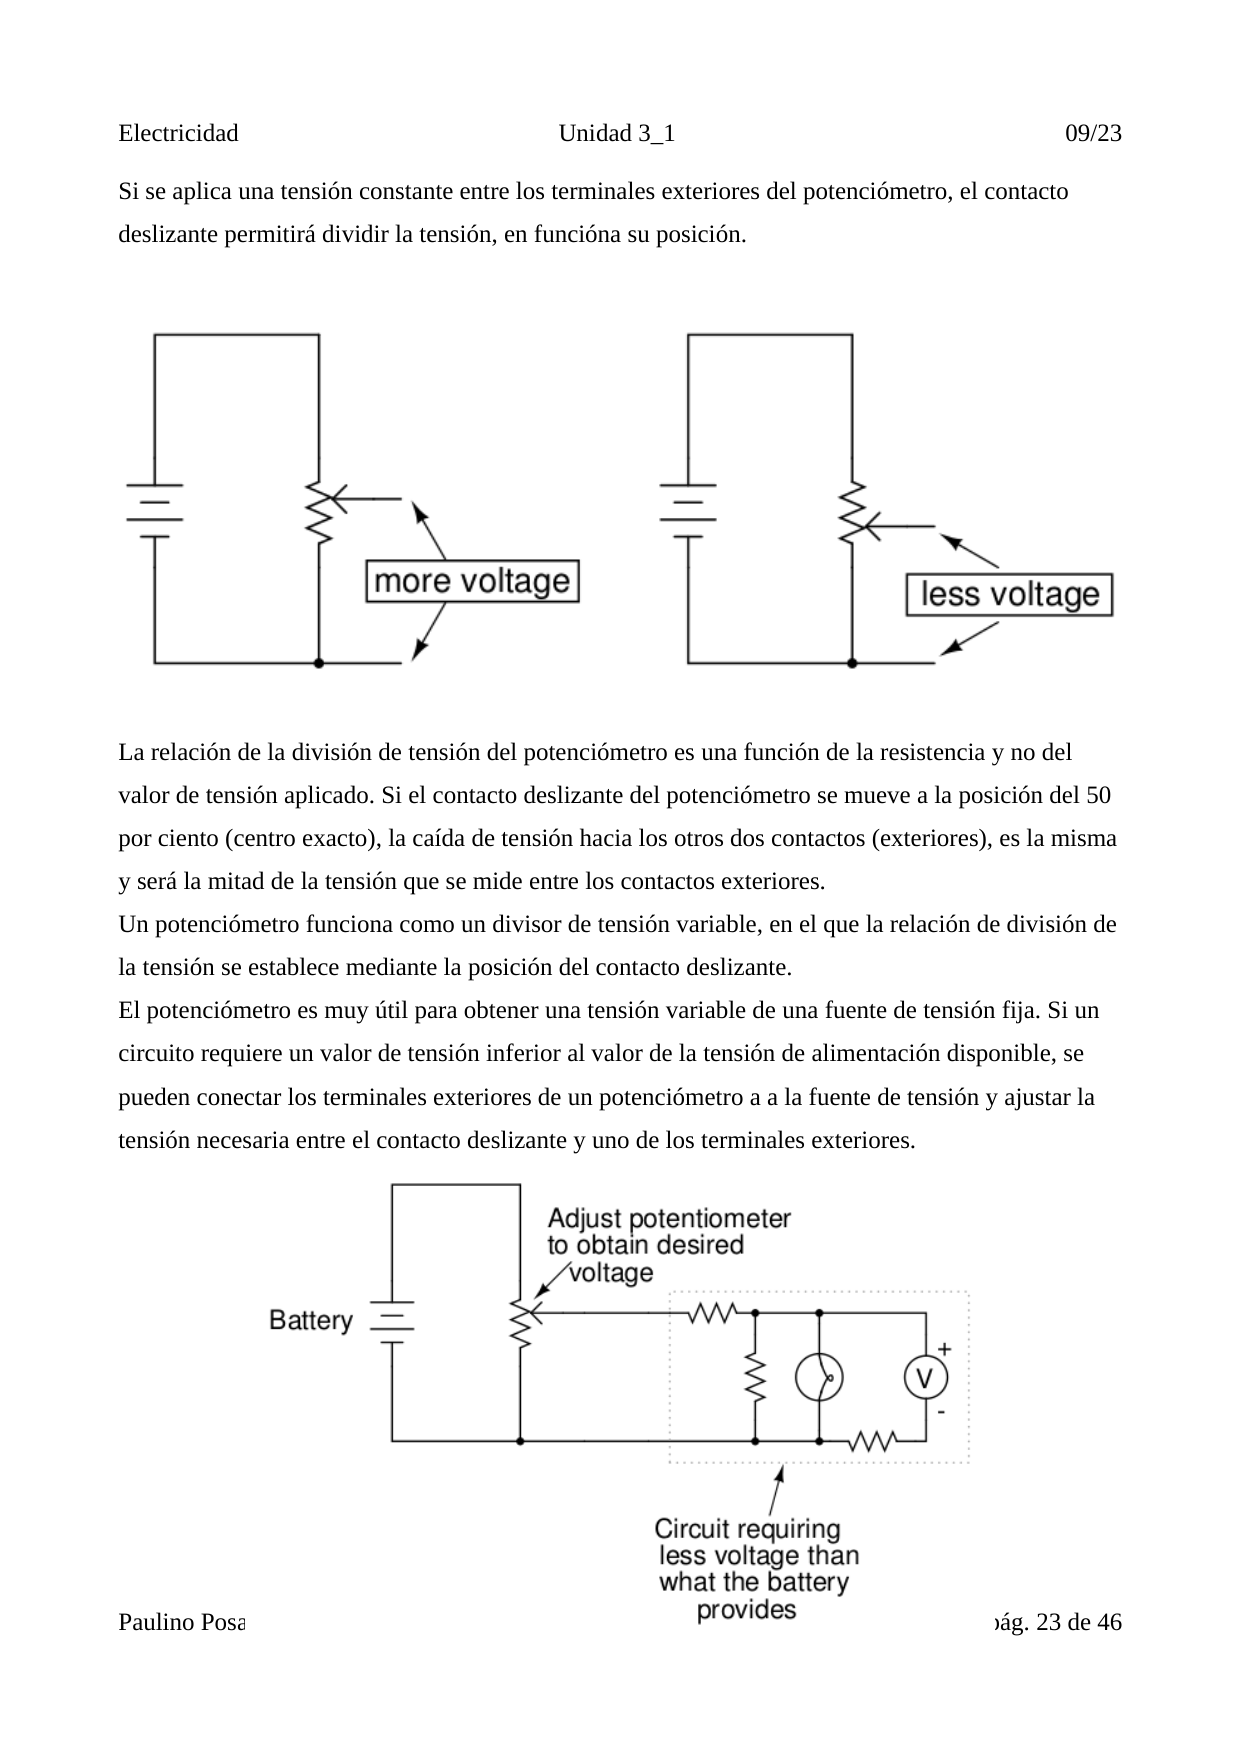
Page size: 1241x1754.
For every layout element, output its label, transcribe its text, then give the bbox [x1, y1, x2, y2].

picture [245, 1167, 995, 1636]
text La relación de la división de tensión del potenciómetro es una función de la resistencia y no del valor de tensión aplicado. Si el contacto deslizante del potenciómetro se mueve a la posición del 50 por ciento (centro exacto), la caída de tensión hacia los otros dos contactos (exteriores), es la misma y será la mitad de la tensión que se mide entre los contactos exteriores. [118, 737, 1122, 895]
text El potenciómetro es muy útil para obtener una tensión variable de una fuente de tensión fija. Si un circuito requiere un valor de tensión inferior al valor de la tensión de alimentación disponible, se pueden conectar los terminales exteriores de un potenciómetro a a la fuente de tensión y ajustar la tensión necesaria entre el contacto deslizante y uno de los terminales exteriores. [118, 995, 1122, 1153]
text Un potenciómetro funciona como un divisor de tensión variable, en el que la relación de división de la tensión se establece mediante la posición del contacto deslizante. [118, 909, 1122, 981]
text Si se aplica una tensión constante entre los terminales exteriores del potenciómetro, el contacto deslizante permitirá dividir la tensión, en funcióna su posición. [118, 176, 1122, 248]
picture [118, 305, 1123, 679]
